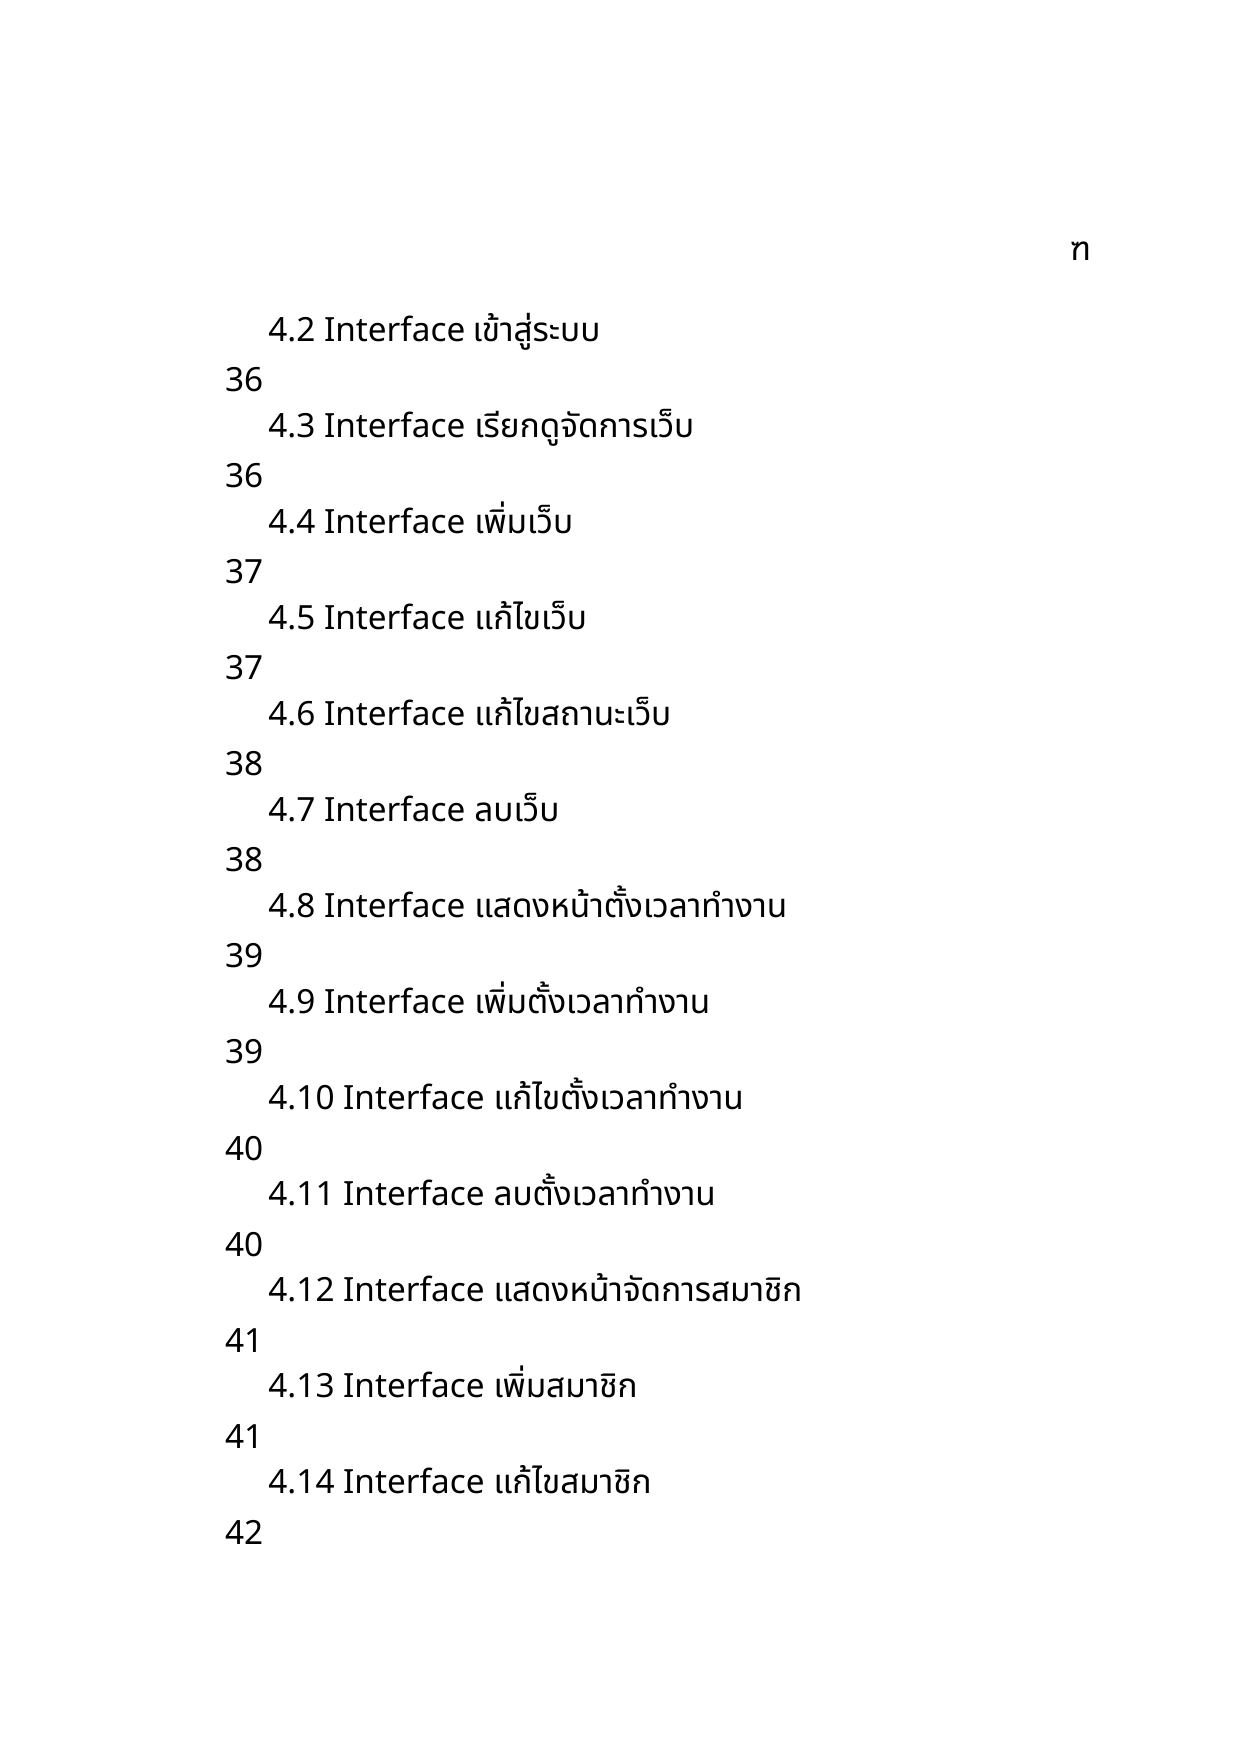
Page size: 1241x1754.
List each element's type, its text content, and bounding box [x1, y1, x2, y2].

text 4.12 Interface แสดงหน้าจัดการสมาชิก 41 [225, 1266, 1091, 1362]
text 4.9 Interface เพิ่มตั้งเวลาทำงาน 39 [225, 978, 1091, 1074]
text 4.10 Interface แก้ไขตั้งเวลาทำงาน 40 [225, 1074, 1091, 1170]
text 4.13 Interface เพิ่มสมาชิก 41 [225, 1362, 1091, 1458]
text 4.5 Interface แก้ไขเว็บ 37 [225, 593, 1091, 689]
text 4.3 Interface เรียกดูจัดการเว็บ 36 [225, 401, 1091, 497]
text 4.6 Interface แก้ไขสถานะเว็บ 38 [225, 689, 1091, 786]
text 4.11 Interface ลบตั้งเวลาทำงาน 40 [225, 1170, 1091, 1266]
text 4.14 Interface แก้ไขสมาชิก 42 [225, 1458, 1091, 1554]
text 4.8 Interface แสดงหน้าตั้งเวลาทำงาน 39 [225, 882, 1091, 978]
text 4.4 Interface เพิ่มเว็บ 37 [225, 497, 1091, 593]
text 4.2 Interfaceเข้าสู่ระบบ 36 [225, 305, 1091, 401]
text 4.7 Interface ลบเว็บ 38 [225, 786, 1091, 882]
